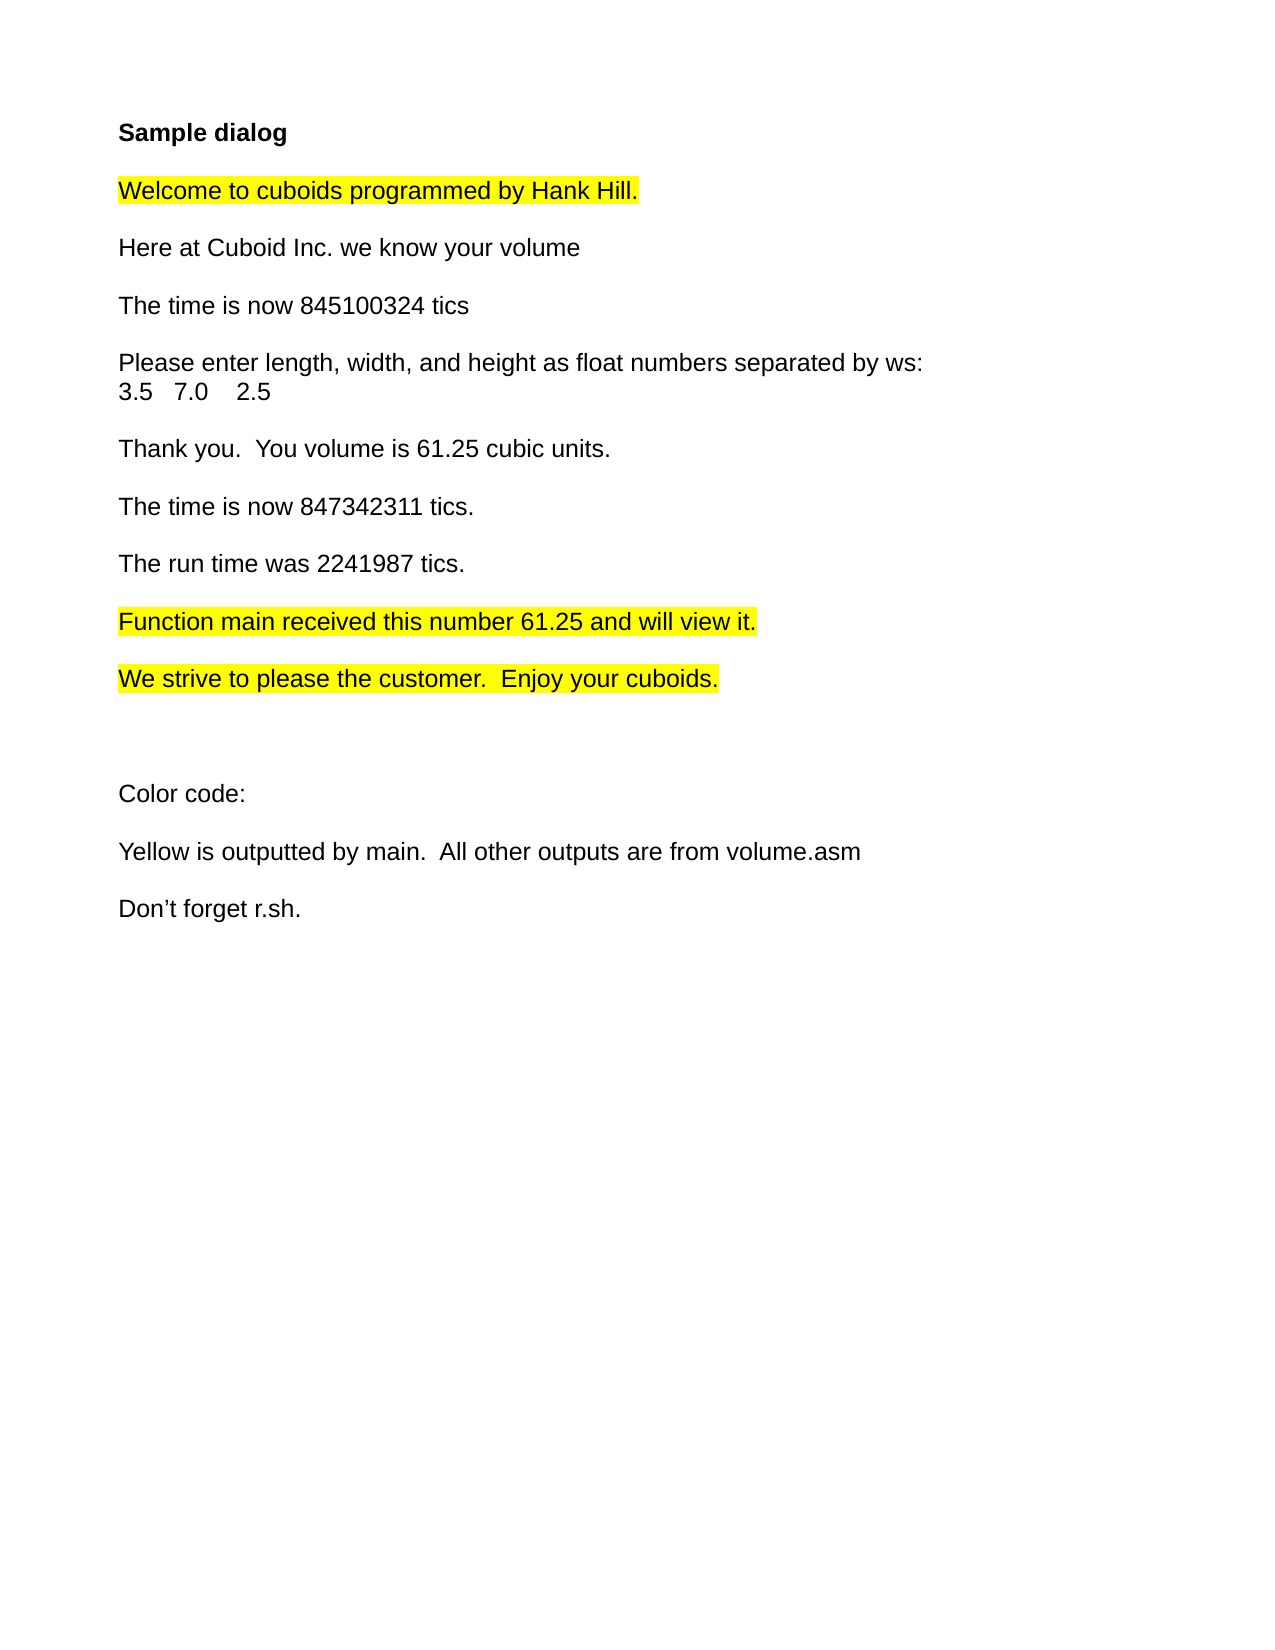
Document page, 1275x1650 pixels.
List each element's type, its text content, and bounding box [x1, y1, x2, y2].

text Sample dialog [118, 118, 1157, 147]
text Color code: [118, 779, 1157, 808]
text Yellow is outputted by main. All other outputs are from volume.asm [118, 837, 1157, 866]
text 3.5 7.0 2.5 [118, 377, 1157, 406]
text Please enter length, width, and height as float numbers separated by ws: [118, 348, 1157, 377]
text We strive to please the customer. Enjoy your cuboids. [118, 664, 1157, 693]
text Welcome to cuboids programmed by Hank Hill. [118, 176, 1157, 204]
text Here at Cuboid Inc. we know your volume [118, 233, 1157, 262]
text The time is now 845100324 tics [118, 291, 1157, 319]
text The run time was 2241987 tics. [118, 549, 1157, 578]
text The time is now 847342311 tics. [118, 492, 1157, 521]
text Thank you. You volume is 61.25 cubic units. [118, 434, 1157, 463]
text Don’t forget r.sh. [118, 894, 1157, 923]
text Function main received this number 61.25 and will view it. [118, 607, 1157, 636]
